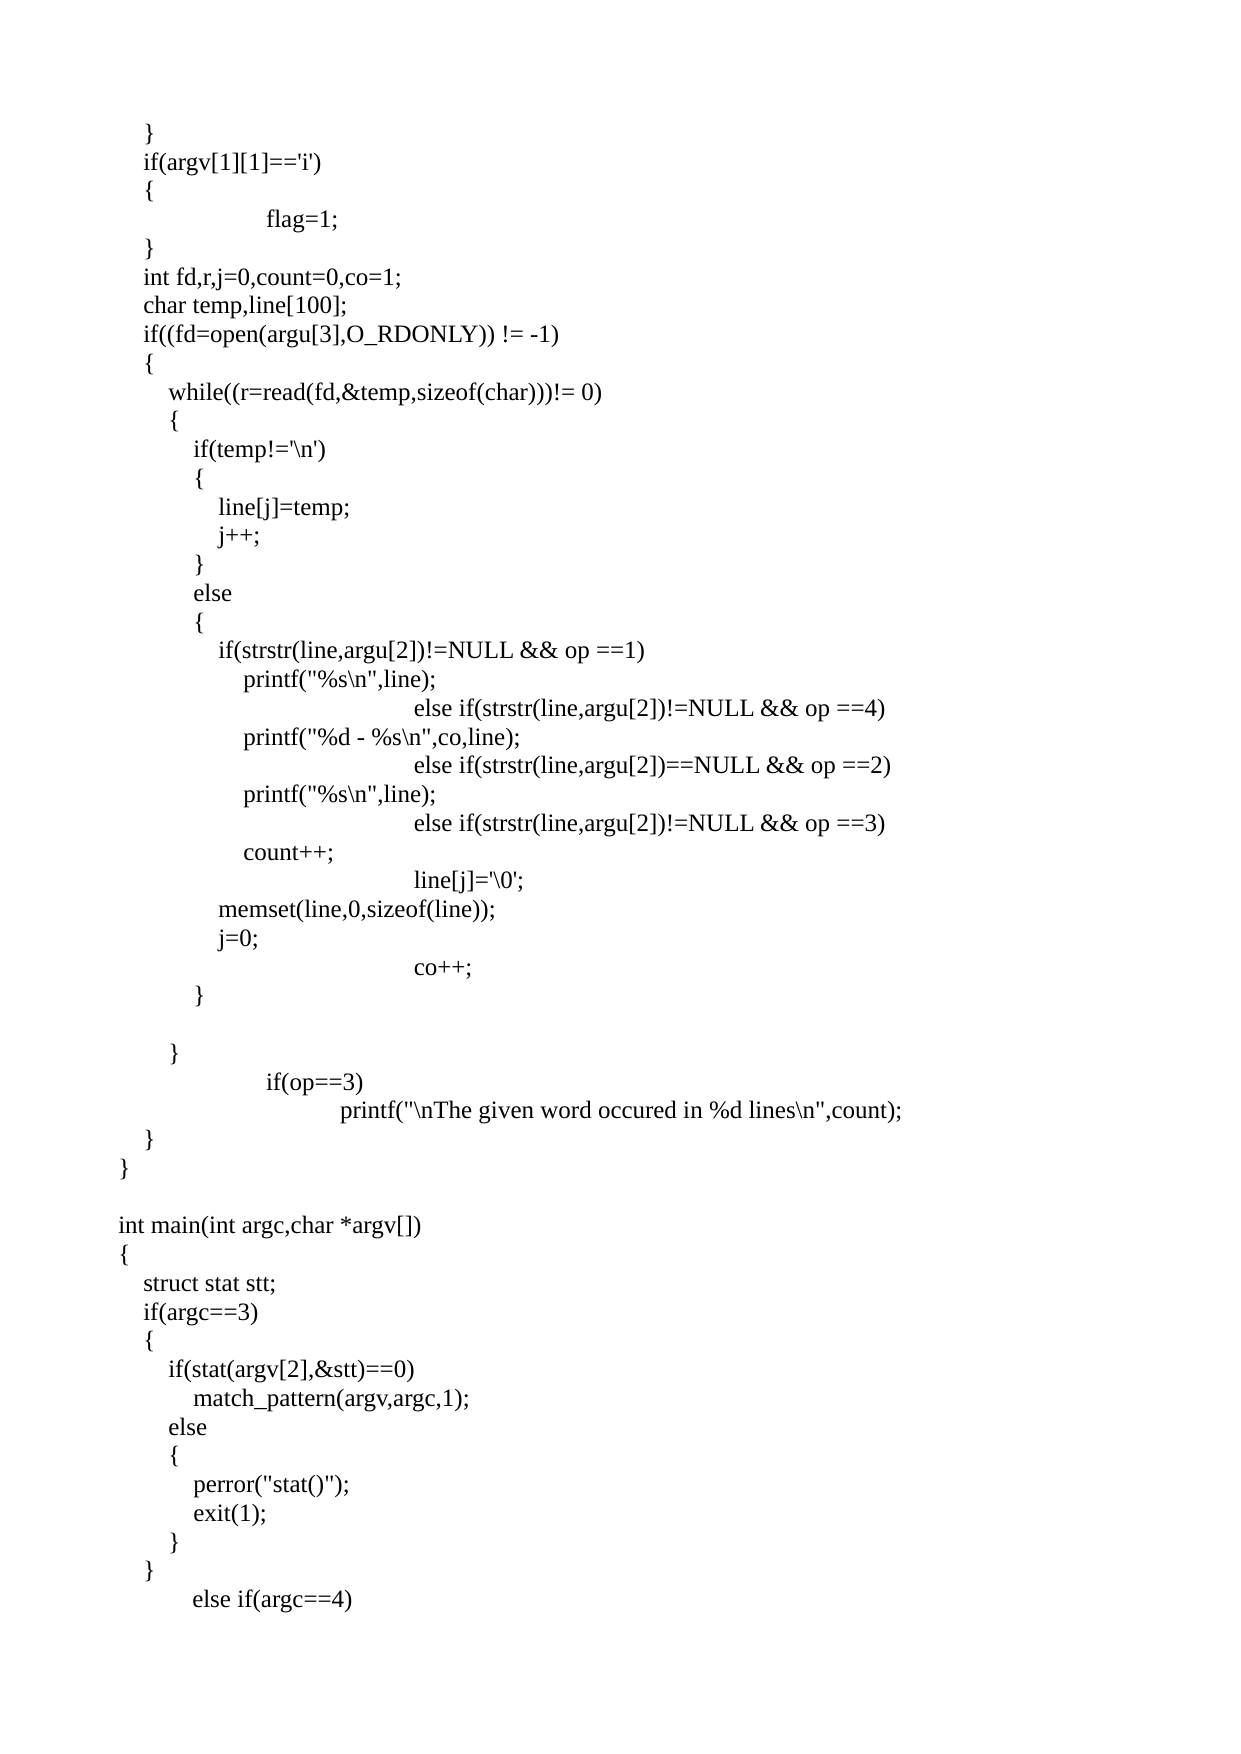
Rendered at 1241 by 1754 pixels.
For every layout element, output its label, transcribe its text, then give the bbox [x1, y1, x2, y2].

text else [118, 578, 1122, 607]
text { [118, 348, 1122, 377]
text if(temp!='\n') [118, 434, 1122, 463]
text line[j]='\0'; [118, 866, 1122, 894]
text int fd,r,j=0,count=0,co=1; [118, 262, 1122, 291]
text } [118, 549, 1122, 578]
text int main(int argc,char *argv[]) [118, 1211, 1122, 1239]
text else if(strstr(line,argu[2])==NULL && op ==2) [118, 751, 1122, 779]
text } [118, 1556, 1122, 1584]
text line[j]=temp; [118, 492, 1122, 521]
text { [118, 1441, 1122, 1469]
text if(argv[1][1]=='i') [118, 147, 1122, 176]
text if(strstr(line,argu[2])!=NULL && op ==1) [118, 636, 1122, 664]
text else if(strstr(line,argu[2])!=NULL && op ==3) [118, 808, 1122, 837]
text if(op==3) [118, 1067, 1122, 1096]
text { [118, 1326, 1122, 1354]
text j++; [118, 521, 1122, 549]
text } [118, 1124, 1122, 1153]
text co++; [118, 952, 1122, 981]
text printf("%s\n",line); [118, 779, 1122, 808]
text perror("stat()"); [118, 1469, 1122, 1498]
text { [118, 463, 1122, 492]
text { [118, 406, 1122, 434]
text match_pattern(argv,argc,1); [118, 1383, 1122, 1412]
text } [118, 118, 1122, 147]
text if((fd=open(argu[3],O_RDONLY)) != -1) [118, 319, 1122, 348]
text } [118, 1527, 1122, 1556]
text else if(argc==4) [118, 1584, 1122, 1613]
text j=0; [118, 923, 1122, 952]
text flag=1; [118, 204, 1122, 233]
text struct stat stt; [118, 1268, 1122, 1297]
text { [118, 607, 1122, 636]
text { [118, 1239, 1122, 1268]
text else if(strstr(line,argu[2])!=NULL && op ==4) [118, 693, 1122, 722]
text } [118, 233, 1122, 262]
text } [118, 1038, 1122, 1067]
text printf("%s\n",line); [118, 664, 1122, 693]
text while((r=read(fd,&temp,sizeof(char)))!= 0) [118, 377, 1122, 406]
text if(argc==3) [118, 1297, 1122, 1326]
text printf("\nThe given word occured in %d lines\n",count); [118, 1096, 1122, 1124]
text count++; [118, 837, 1122, 866]
text else [118, 1412, 1122, 1441]
text if(stat(argv[2],&stt)==0) [118, 1354, 1122, 1383]
text printf("%d - %s\n",co,line); [118, 722, 1122, 751]
text char temp,line[100]; [118, 291, 1122, 319]
text exit(1); [118, 1498, 1122, 1527]
text memset(line,0,sizeof(line)); [118, 894, 1122, 923]
text { [118, 176, 1122, 204]
text } [118, 981, 1122, 1009]
text } [118, 1153, 1122, 1182]
